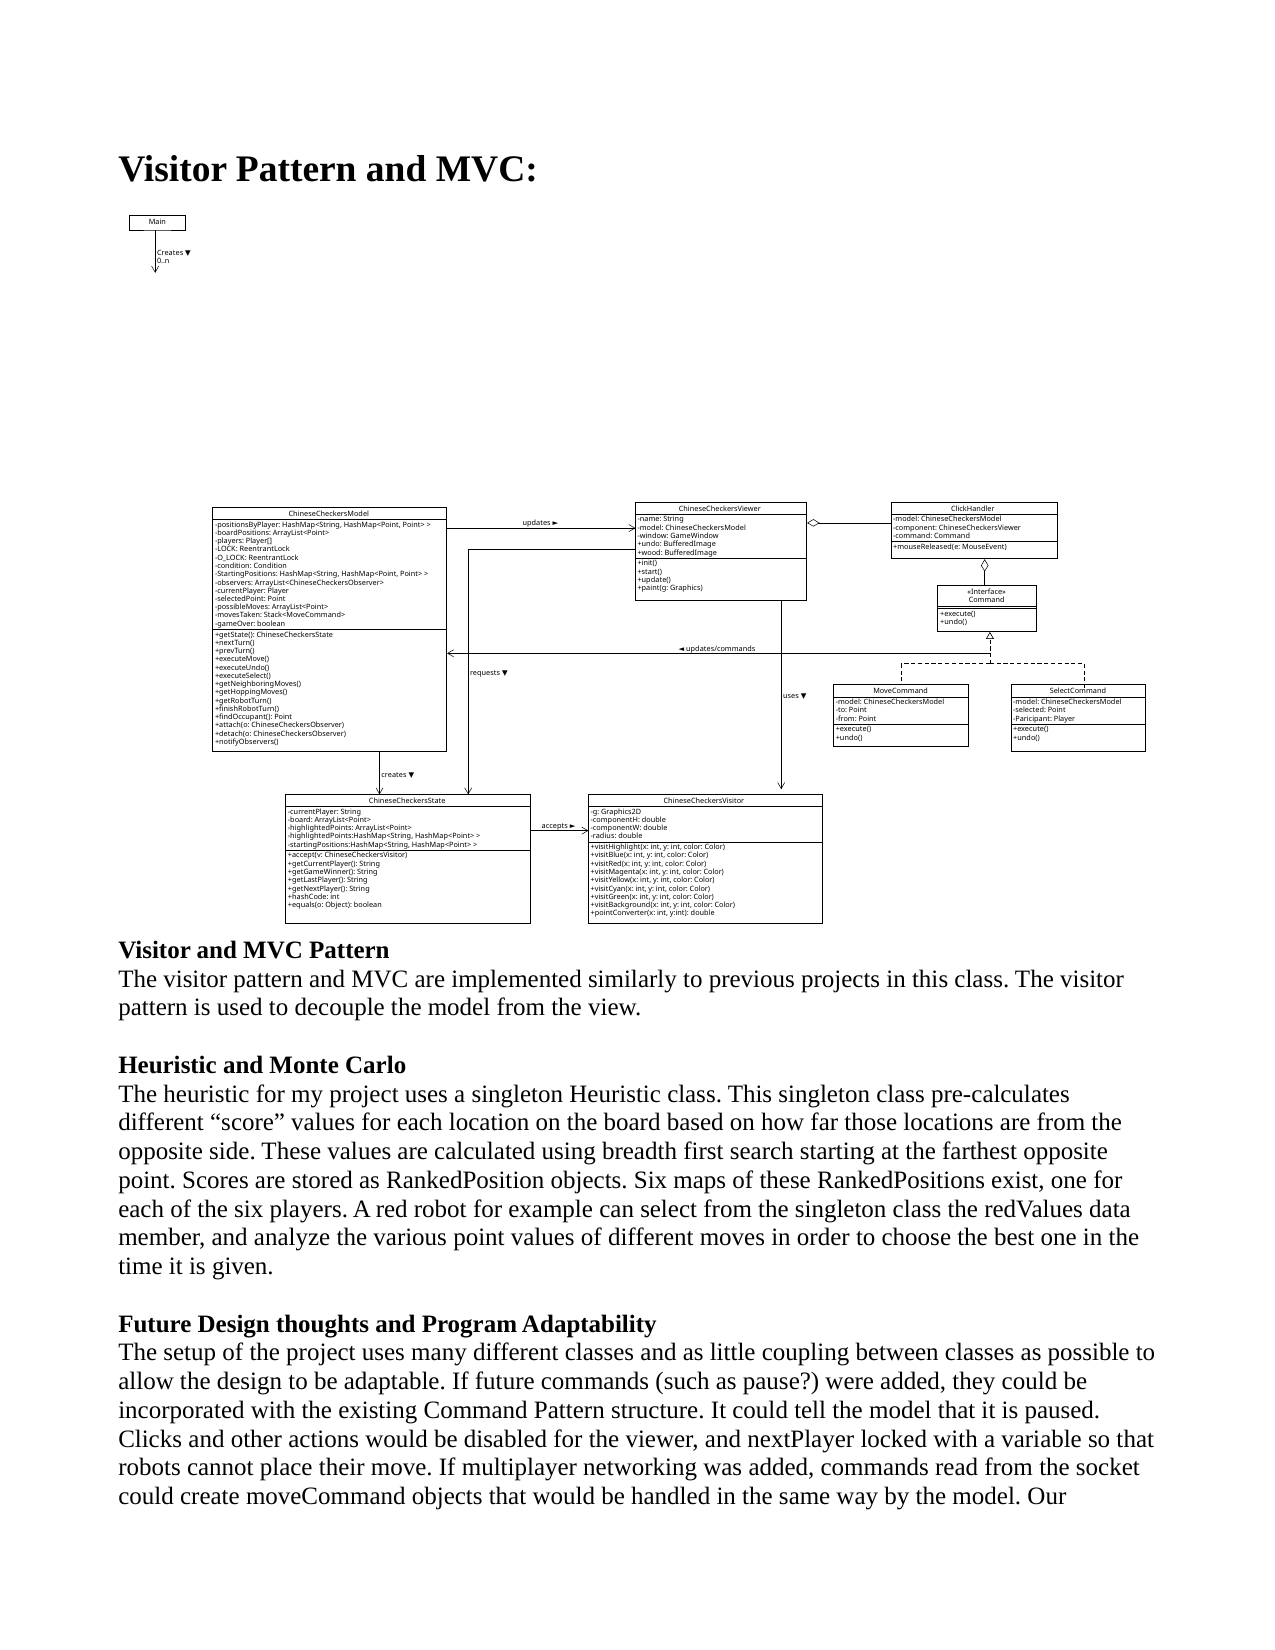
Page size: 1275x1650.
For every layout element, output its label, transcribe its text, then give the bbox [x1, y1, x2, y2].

text Visitor and MVC Pattern [118, 190, 1157, 964]
text Visitor Pattern and MVC: [118, 147, 1157, 190]
text Heuristic and Monte Carlo [118, 1050, 1157, 1079]
text The visitor pattern and MVC are implemented similarly to previous projects in this class. The visitor pattern is used to decouple the model from the view. [118, 964, 1157, 1021]
text The setup of the project uses many different classes and as little coupling between classes as possible to allow the design to be adaptable. If future commands (such as pause?) were added, they could be incorporated with the existing Command Pattern structure. It could tell the model that it is paused. Clicks and other actions would be disabled for the viewer, and nextPlayer locked with a variable so that robots cannot place their move. If multiplayer networking was added, commands read from the socket could create moveCommand objects that would be handled in the same way by the model. Our [118, 1337, 1157, 1510]
text The heuristic for my project uses a singleton Heuristic class. This singleton class pre-calculates different “score” values for each location on the board based on how far those locations are from the opposite side. These values are calculated using breadth first search starting at the farthest opposite point. Scores are stored as RankedPosition objects. Six maps of these RankedPositions exist, one for each of the six players. A red robot for example can select from the singleton class the redValues data member, and analyze the various point values of different moves in order to choose the best one in the time it is given. [118, 1079, 1157, 1280]
text Future Design thoughts and Program Adaptability [118, 1309, 1157, 1337]
